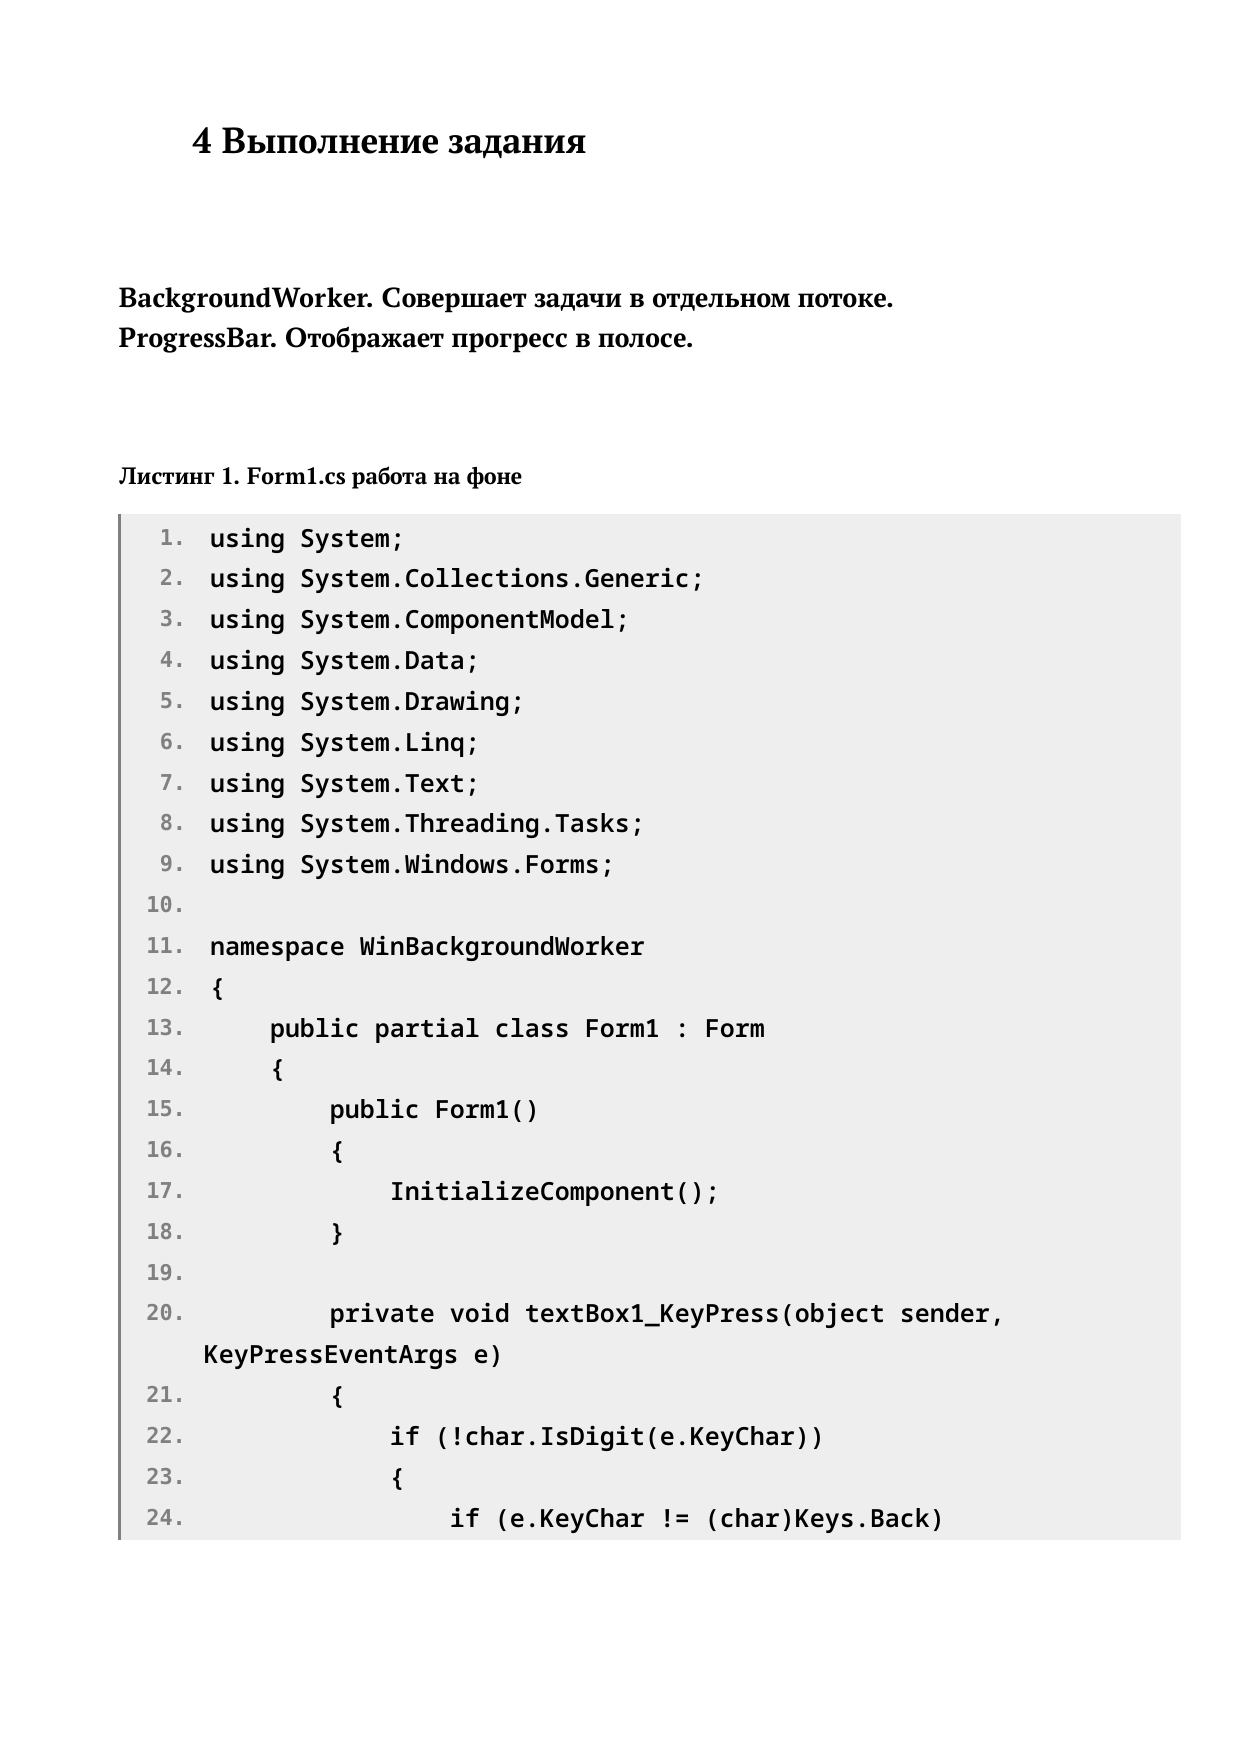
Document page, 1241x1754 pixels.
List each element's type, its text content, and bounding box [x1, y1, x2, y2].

list InitializeComponent(); [121, 1168, 1181, 1208]
list { [121, 1045, 1181, 1085]
list public Form1() [121, 1086, 1181, 1126]
list { [121, 1372, 1181, 1412]
list using System.Linq; [121, 718, 1181, 758]
list { [121, 963, 1181, 1003]
text ProgressBar. Отображает прогресс в полосе. [118, 320, 1181, 354]
list using System.Threading.Tasks; [121, 800, 1181, 840]
list using System.Text; [121, 759, 1181, 799]
list using System.Windows.Forms; [121, 841, 1181, 881]
list using System.Drawing; [121, 678, 1181, 718]
list if (!char.IsDigit(e.KeyChar)) [121, 1413, 1181, 1453]
list namespace WinBackgroundWorker [121, 923, 1181, 963]
list } [121, 1208, 1181, 1248]
list { [121, 1127, 1181, 1167]
list private void textBox1_KeyPress(object sender, KeyPressEventArgs e) [121, 1290, 1181, 1371]
text BackgroundWorker. Совершает задачи в отдельном потоке. [118, 280, 1181, 313]
subtitle 4 Выполнение задания [192, 118, 1181, 162]
list { [121, 1453, 1181, 1493]
list using System; [121, 514, 1181, 554]
list using System.Data; [121, 637, 1181, 677]
list using System.Collections.Generic; [121, 555, 1181, 595]
list if (e.KeyChar != (char)Keys.Back) [121, 1494, 1181, 1540]
list using System.ComponentModel; [121, 596, 1181, 636]
list public partial class Form1 : Form [121, 1004, 1181, 1044]
text Листинг 1. Form1.cs работа на фоне [118, 461, 1181, 490]
